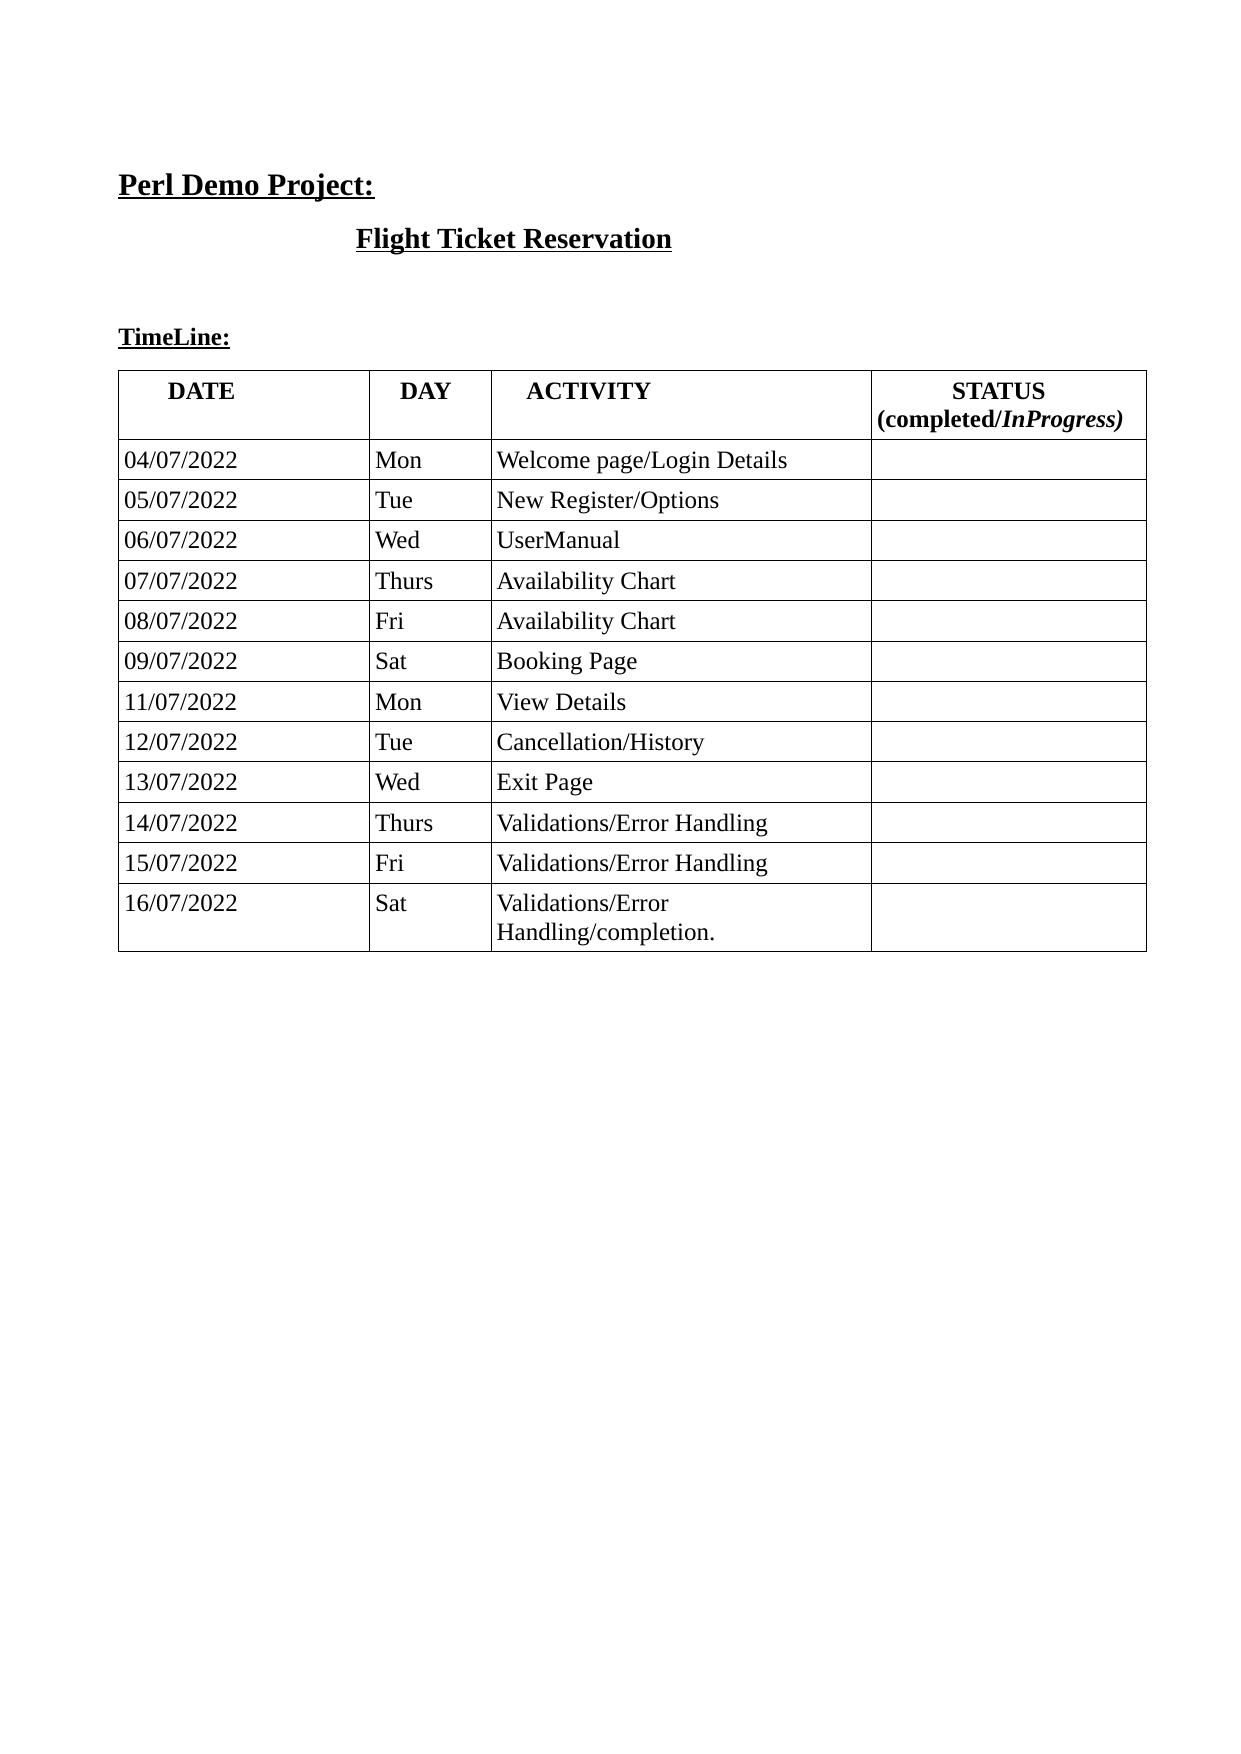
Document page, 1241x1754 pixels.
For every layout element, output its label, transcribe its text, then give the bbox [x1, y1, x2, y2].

table_cell Tue [370, 722, 491, 761]
table_cell Availability Chart [492, 561, 871, 600]
table_cell Fri [370, 843, 491, 882]
table_cell [872, 601, 1146, 641]
table_cell New Register/Options [492, 480, 871, 519]
table_cell Mon [370, 682, 491, 721]
table_cell 04/07/2022 [119, 440, 369, 479]
table_cell View Details [492, 682, 871, 721]
text Flight Ticket Reservation [118, 222, 1122, 255]
table_cell Thurs [370, 561, 491, 600]
table_cell 05/07/2022 [119, 480, 369, 519]
table_cell Cancellation/History [492, 722, 871, 761]
table_cell [872, 682, 1146, 721]
table_cell [872, 440, 1146, 479]
table_cell 12/07/2022 [119, 722, 369, 761]
table_cell [872, 521, 1146, 560]
table_cell [872, 561, 1146, 600]
table_cell 07/07/2022 [119, 561, 369, 600]
table_cell Sat [370, 884, 491, 951]
table_cell [872, 884, 1146, 951]
table_cell 11/07/2022 [119, 682, 369, 721]
table_cell Validations/Error Handling [492, 803, 871, 842]
table_header ACTIVITY [492, 371, 871, 439]
text Perl Demo Project: [118, 166, 1122, 202]
table_cell Wed [370, 762, 491, 802]
table_cell 16/07/2022 [119, 884, 369, 951]
table_header DATE [119, 371, 369, 439]
table_header DAY [370, 371, 491, 439]
table_cell 14/07/2022 [119, 803, 369, 842]
text TimeLine: [118, 322, 1122, 351]
table_cell [872, 722, 1146, 761]
table_cell [872, 843, 1146, 882]
table_cell Validations/Error Handling [492, 843, 871, 882]
table_cell Availability Chart [492, 601, 871, 641]
table_cell UserManual [492, 521, 871, 560]
table_cell 13/07/2022 [119, 762, 369, 802]
table_cell Mon [370, 440, 491, 479]
table_cell 06/07/2022 [119, 521, 369, 560]
table_header STATUS (completed/InProgress) [872, 371, 1146, 439]
table_cell 09/07/2022 [119, 642, 369, 681]
table_cell [872, 803, 1146, 842]
table_cell Fri [370, 601, 491, 641]
table_cell Wed [370, 521, 491, 560]
table_cell Thurs [370, 803, 491, 842]
table_cell [872, 480, 1146, 519]
table_cell Tue [370, 480, 491, 519]
table_cell 08/07/2022 [119, 601, 369, 641]
table_cell [872, 642, 1146, 681]
table_cell Welcome page/Login Details [492, 440, 871, 479]
table_cell Booking Page [492, 642, 871, 681]
table_cell 15/07/2022 [119, 843, 369, 882]
table_cell Validations/Error Handling/completion. [492, 884, 871, 951]
table_cell Exit Page [492, 762, 871, 802]
table_cell [872, 762, 1146, 802]
table_cell Sat [370, 642, 491, 681]
